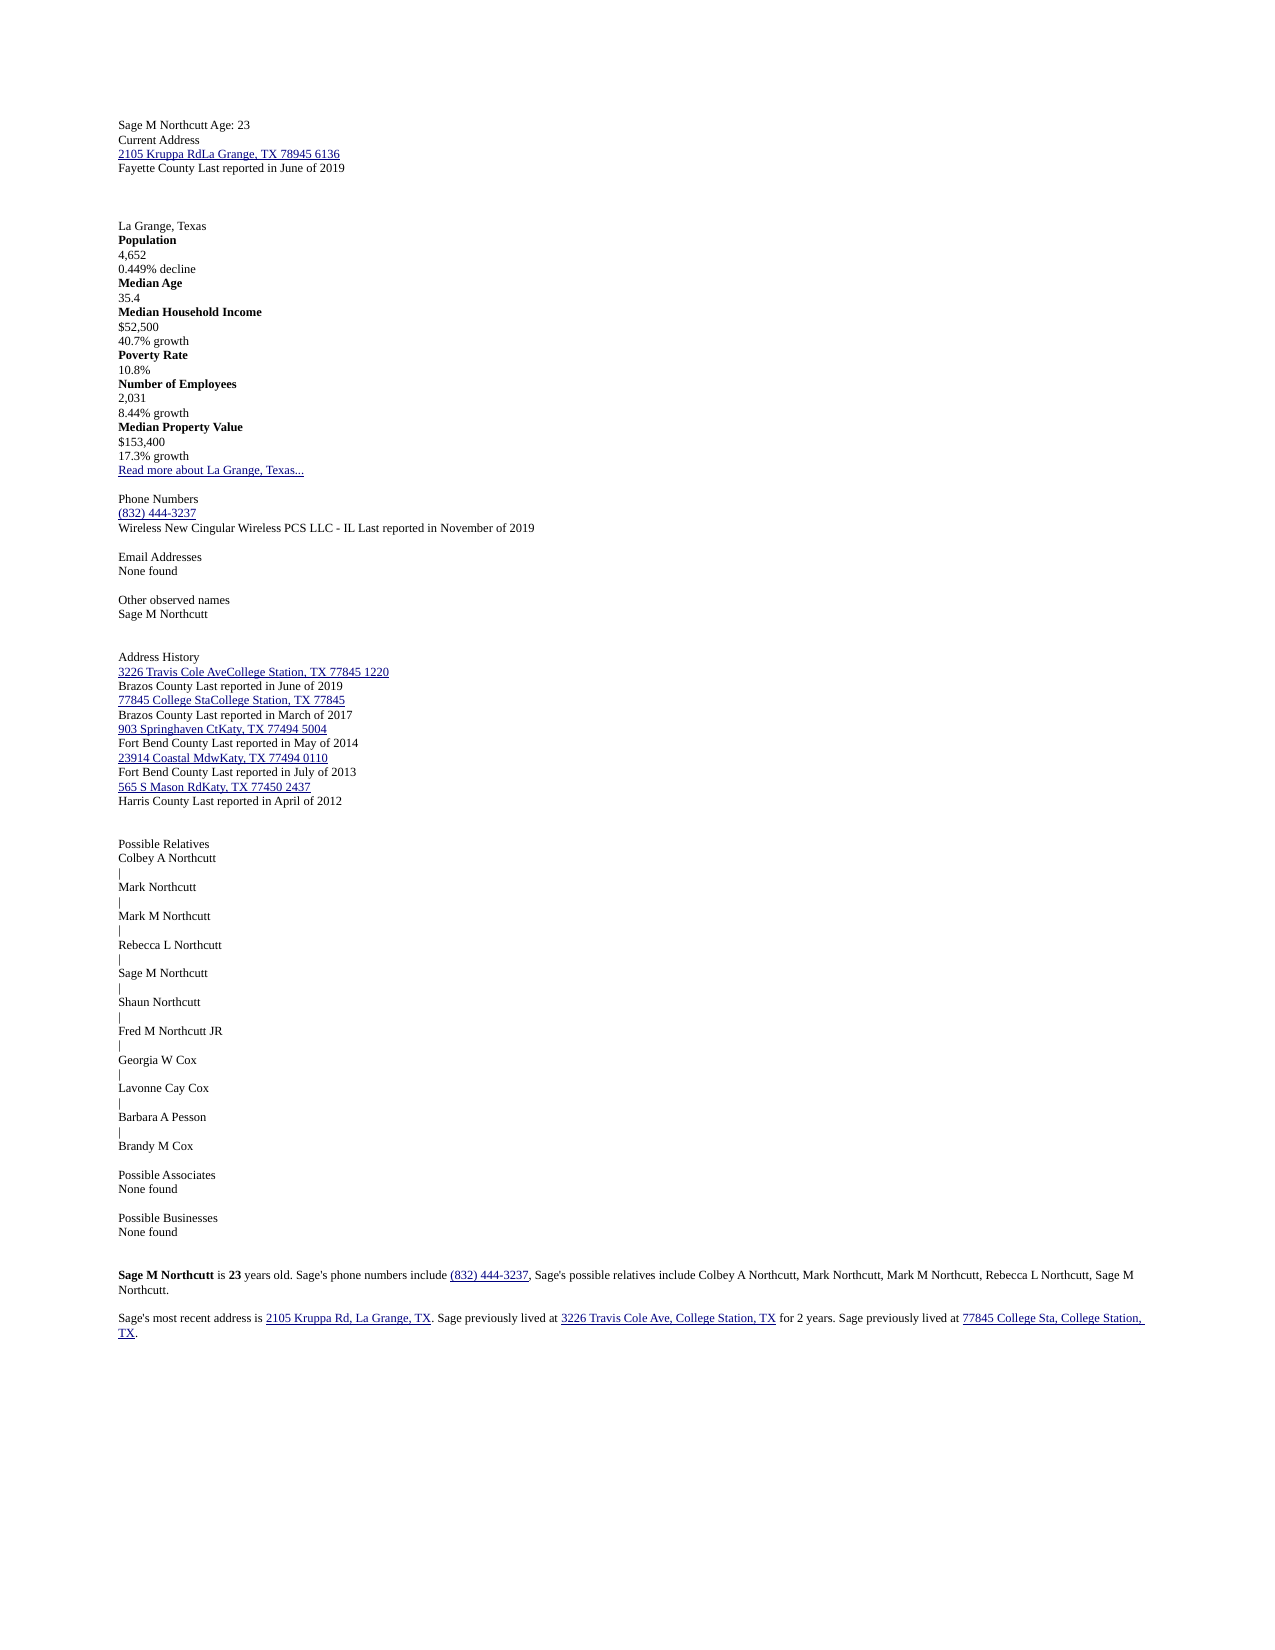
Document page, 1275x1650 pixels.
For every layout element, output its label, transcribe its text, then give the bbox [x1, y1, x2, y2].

text 903 Springhaven CtKaty, TX 77494 5004 [118, 722, 1157, 736]
text Brazos County Last reported in March of 2017 [118, 707, 1157, 722]
text Fort Bend County Last reported in May of 2014 [118, 736, 1157, 751]
text | [118, 952, 1157, 966]
text Median Household Income $52,500 40.7% growth [118, 305, 1157, 348]
text | [118, 1009, 1157, 1024]
text Email Addresses [118, 549, 1157, 564]
text Sage M Northcutt is 23 years old. Sage's phone numbers include (832) 444-3237, Sage's possible relatives include Colbey A Northcutt, Mark Northcutt, Mark M Northcutt, Rebecca L Northcutt, Sage M Northcutt. Sage's most recent address is 2105 Kruppa Rd, La Grange, TX. Sage previously lived at 3226 Travis Cole Ave, College Station, TX for 2 years. Sage previously lived at 77845 College Sta, College Station, TX. [118, 1268, 1157, 1340]
text Number of Employees 2,031 8.44% growth [118, 377, 1157, 420]
text Fort Bend County Last reported in July of 2013 [118, 765, 1157, 779]
text Sage M Northcutt [118, 966, 1157, 981]
text Fayette County Last reported in June of 2019 [118, 161, 1157, 176]
text | [118, 1096, 1157, 1110]
text Barbara A Pesson [118, 1110, 1157, 1124]
text 3226 Travis Cole AveCollege Station, TX 77845 1220 [118, 664, 1157, 679]
text Current Address [118, 132, 1157, 147]
text | [118, 866, 1157, 880]
text Wireless New Cingular Wireless PCS LLC - IL Last reported in November of 2019 [118, 521, 1157, 535]
text | [118, 981, 1157, 995]
text | [118, 1038, 1157, 1052]
text 77845 College StaCollege Station, TX 77845 [118, 693, 1157, 707]
text Sage M Northcutt [118, 607, 1157, 621]
text 2105 Kruppa RdLa Grange, TX 78945 6136 [118, 147, 1157, 161]
text Poverty Rate 10.8% [118, 348, 1157, 377]
text Georgia W Cox [118, 1052, 1157, 1067]
text Read more about La Grange, Texas... [118, 463, 1157, 477]
text (832) 444-3237 [118, 506, 1157, 521]
text Brazos County Last reported in June of 2019 [118, 679, 1157, 693]
text Mark Northcutt [118, 880, 1157, 894]
text Phone Numbers [118, 492, 1157, 506]
text Population 4,652 0.449% decline [118, 233, 1157, 276]
text Other observed names [118, 592, 1157, 607]
text None found [118, 564, 1157, 578]
text Possible Associates [118, 1167, 1157, 1182]
text Possible Businesses [118, 1211, 1157, 1225]
text Median Age 35.4 [118, 276, 1157, 305]
text None found [118, 1182, 1157, 1196]
text La Grange, Texas [118, 219, 1157, 233]
text Colbey A Northcutt [118, 851, 1157, 866]
text Mark M Northcutt [118, 909, 1157, 923]
text 565 S Mason RdKaty, TX 77450 2437 [118, 779, 1157, 794]
text None found [118, 1225, 1157, 1239]
text Fred M Northcutt JR [118, 1024, 1157, 1038]
text Shaun Northcutt [118, 995, 1157, 1009]
text | [118, 894, 1157, 909]
text Possible Relatives [118, 837, 1157, 851]
text Lavonne Cay Cox [118, 1081, 1157, 1096]
text | [118, 1124, 1157, 1139]
text 23914 Coastal MdwKaty, TX 77494 0110 [118, 751, 1157, 765]
text Sage M Northcutt Age: 23 [118, 118, 1157, 132]
text Address History [118, 650, 1157, 664]
text Rebecca L Northcutt [118, 937, 1157, 952]
text Median Property Value $153,400 17.3% growth [118, 420, 1157, 463]
text Brandy M Cox [118, 1139, 1157, 1153]
text | [118, 1067, 1157, 1081]
text | [118, 923, 1157, 937]
text Harris County Last reported in April of 2012 [118, 794, 1157, 808]
